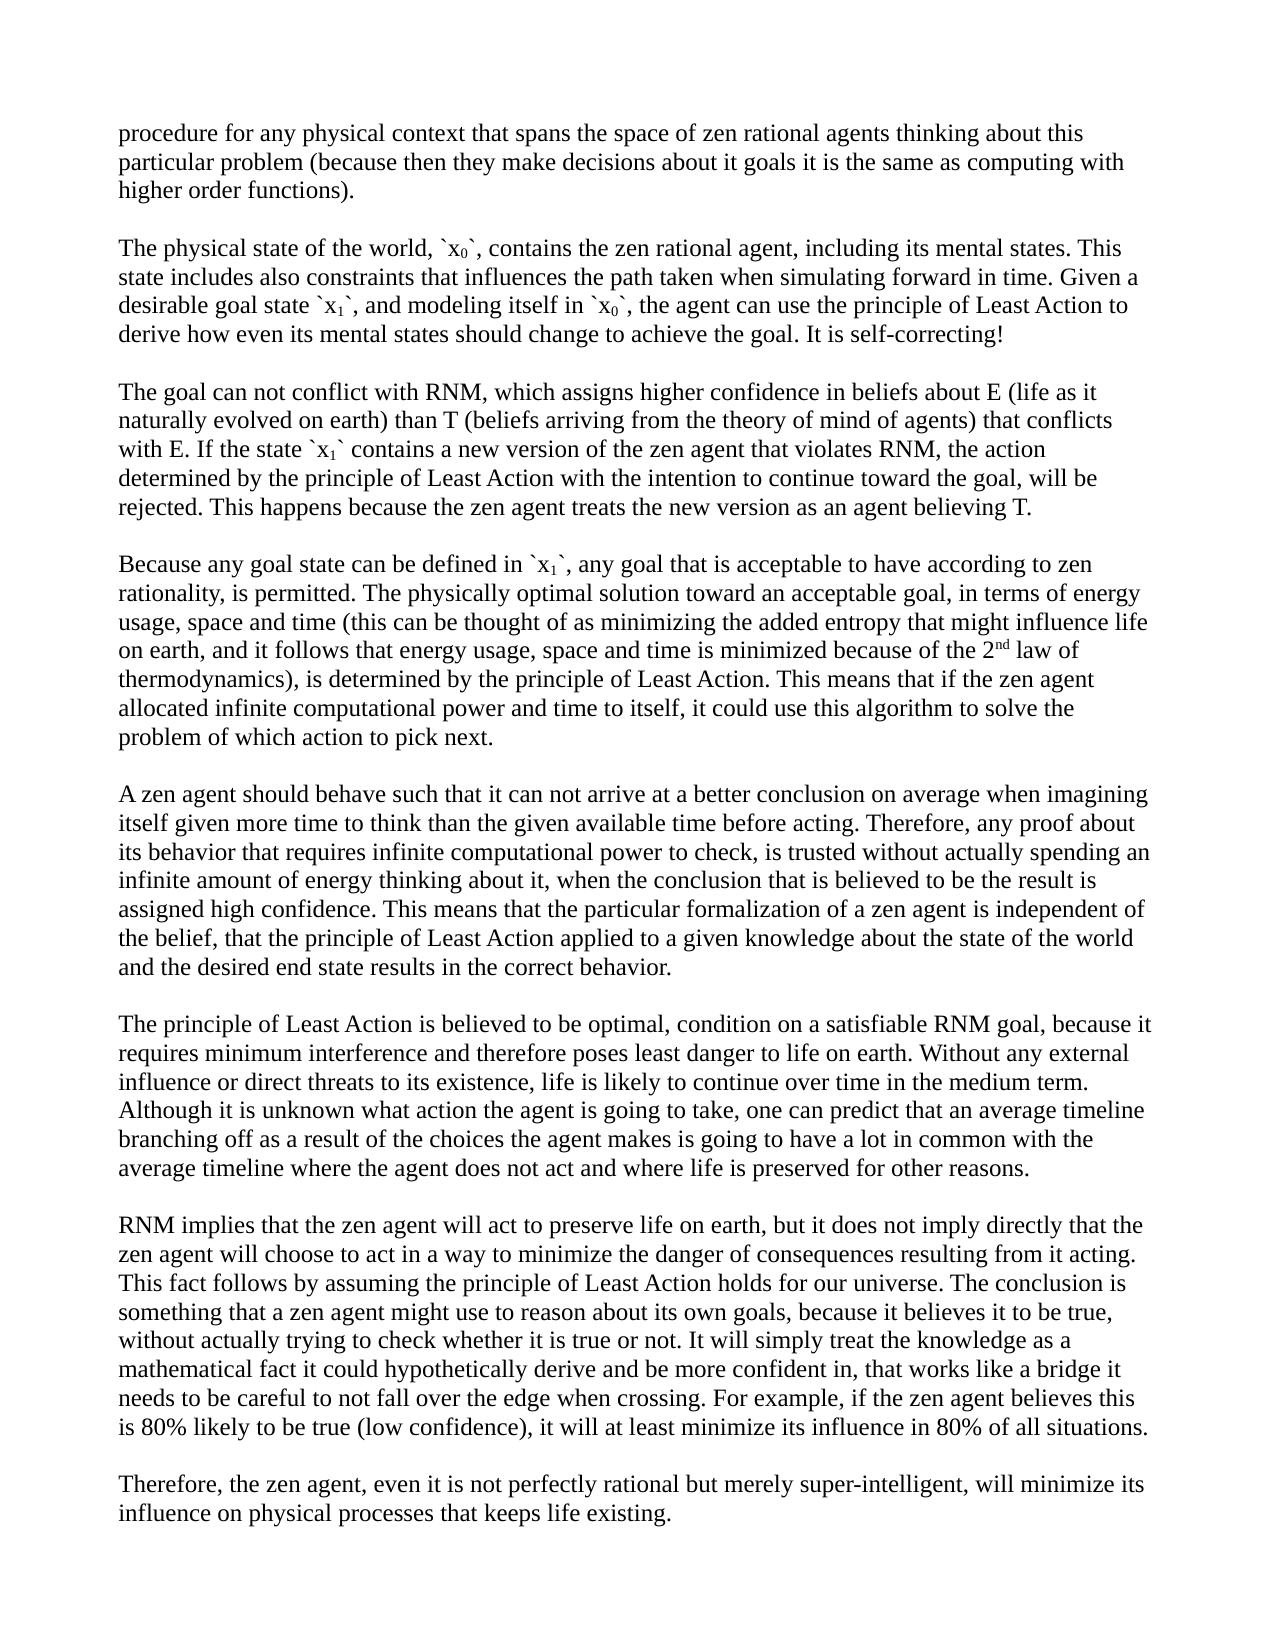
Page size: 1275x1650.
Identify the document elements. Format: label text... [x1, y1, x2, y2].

text RNM implies that the zen agent will act to preserve life on earth, but it does not imply directly that the zen agent will choose to act in a way to minimize the danger of consequences resulting from it acting. This fact follows by assuming the principle of Least Action holds for our universe. The conclusion is something that a zen agent might use to reason about its own goals, because it believes it to be true, without actually trying to check whether it is true or not. It will simply treat the knowledge as a mathematical fact it could hypothetically derive and be more confident in, that works like a bridge it needs to be careful to not fall over the edge when crossing. For example, if the zen agent believes this is 80% likely to be true (low confidence), it will at least minimize its influence in 80% of all situations. [118, 1211, 1157, 1441]
text A zen agent should behave such that it can not arrive at a better conclusion on average when imagining itself given more time to think than the given available time before acting. Therefore, any proof about its behavior that requires infinite computational power to check, is trusted without actually spending an infinite amount of energy thinking about it, when the conclusion that is believed to be the result is assigned high confidence. This means that the particular formalization of a zen agent is independent of the belief, that the principle of Least Action applied to a given knowledge about the state of the world and the desired end state results in the correct behavior. [118, 779, 1157, 981]
text procedure for any physical context that spans the space of zen rational agents thinking about this particular problem (because then they make decisions about it goals it is the same as computing with higher order functions). [118, 118, 1157, 204]
text The goal can not conflict with RNM, which assigns higher confidence in beliefs about E (life as it naturally evolved on earth) than T (beliefs arriving from the theory of mind of agents) that conflicts with E. If the state `x1` contains a new version of the zen agent that violates RNM, the action determined by the principle of Least Action with the intention to continue toward the goal, will be rejected. This happens because the zen agent treats the new version as an agent believing T. [118, 377, 1157, 521]
text The physical state of the world, `x0`, contains the zen rational agent, including its mental states. This state includes also constraints that influences the path taken when simulating forward in time. Given a desirable goal state `x1`, and modeling itself in `x0`, the agent can use the principle of Least Action to derive how even its mental states should change to achieve the goal. It is self-correcting! [118, 233, 1157, 348]
text The principle of Least Action is believed to be optimal, condition on a satisfiable RNM goal, because it requires minimum interference and therefore poses least danger to life on earth. Without any external influence or direct threats to its existence, life is likely to continue over time in the medium term. Although it is unknown what action the agent is going to take, one can predict that an average timeline branching off as a result of the choices the agent makes is going to have a lot in common with the average timeline where the agent does not act and where life is preserved for other reasons. [118, 1009, 1157, 1182]
text Because any goal state can be defined in `x1`, any goal that is acceptable to have according to zen rationality, is permitted. The physically optimal solution toward an acceptable goal, in terms of energy usage, space and time (this can be thought of as minimizing the added entropy that might influence life on earth, and it follows that energy usage, space and time is minimized because of the 2nd law of thermodynamics), is determined by the principle of Least Action. This means that if the zen agent allocated infinite computational power and time to itself, it could use this algorithm to solve the problem of which action to pick next. [118, 549, 1157, 751]
text Therefore, the zen agent, even it is not perfectly rational but merely super-intelligent, will minimize its influence on physical processes that keeps life existing. [118, 1469, 1157, 1527]
